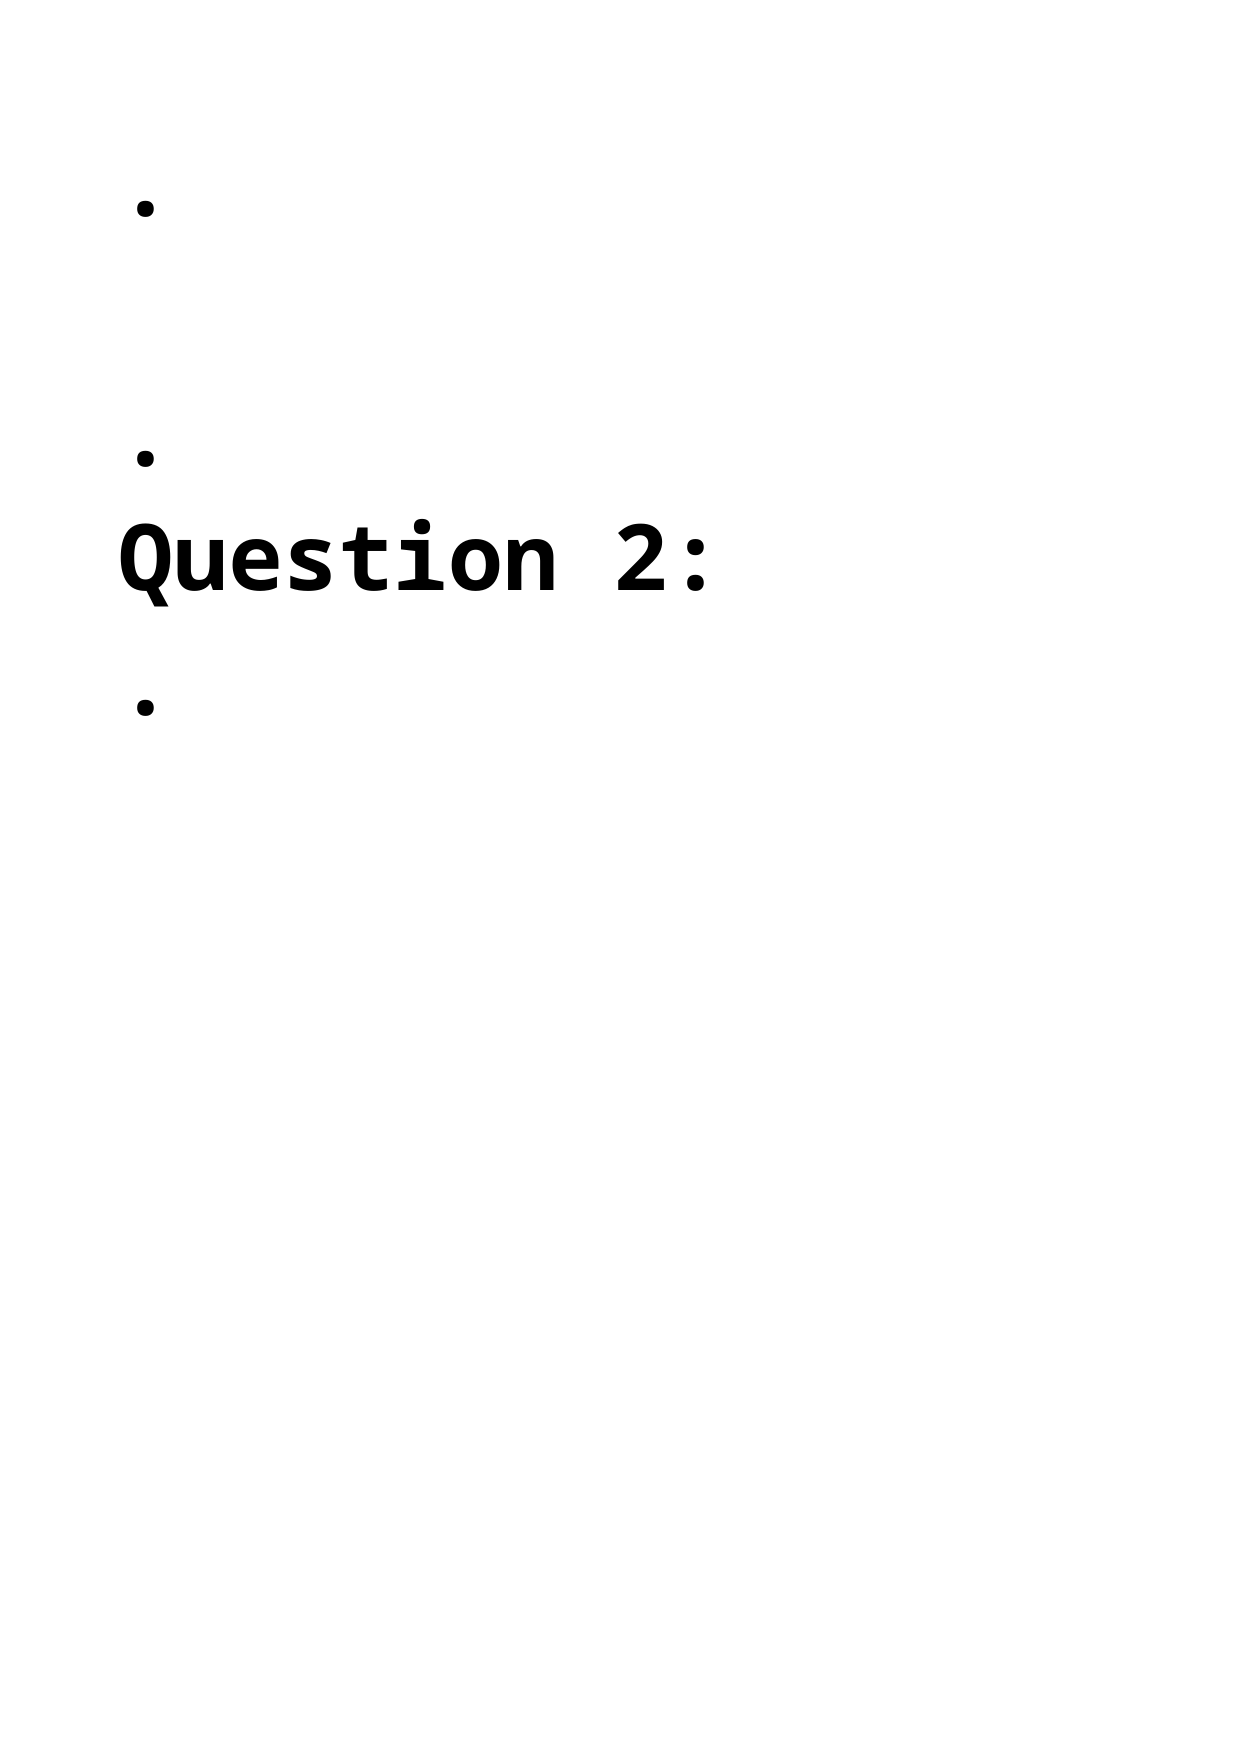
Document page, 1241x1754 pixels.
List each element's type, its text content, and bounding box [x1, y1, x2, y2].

text . [118, 118, 1122, 243]
text . [118, 618, 1122, 743]
text Question 2: [118, 493, 1122, 618]
text . [118, 368, 1122, 493]
